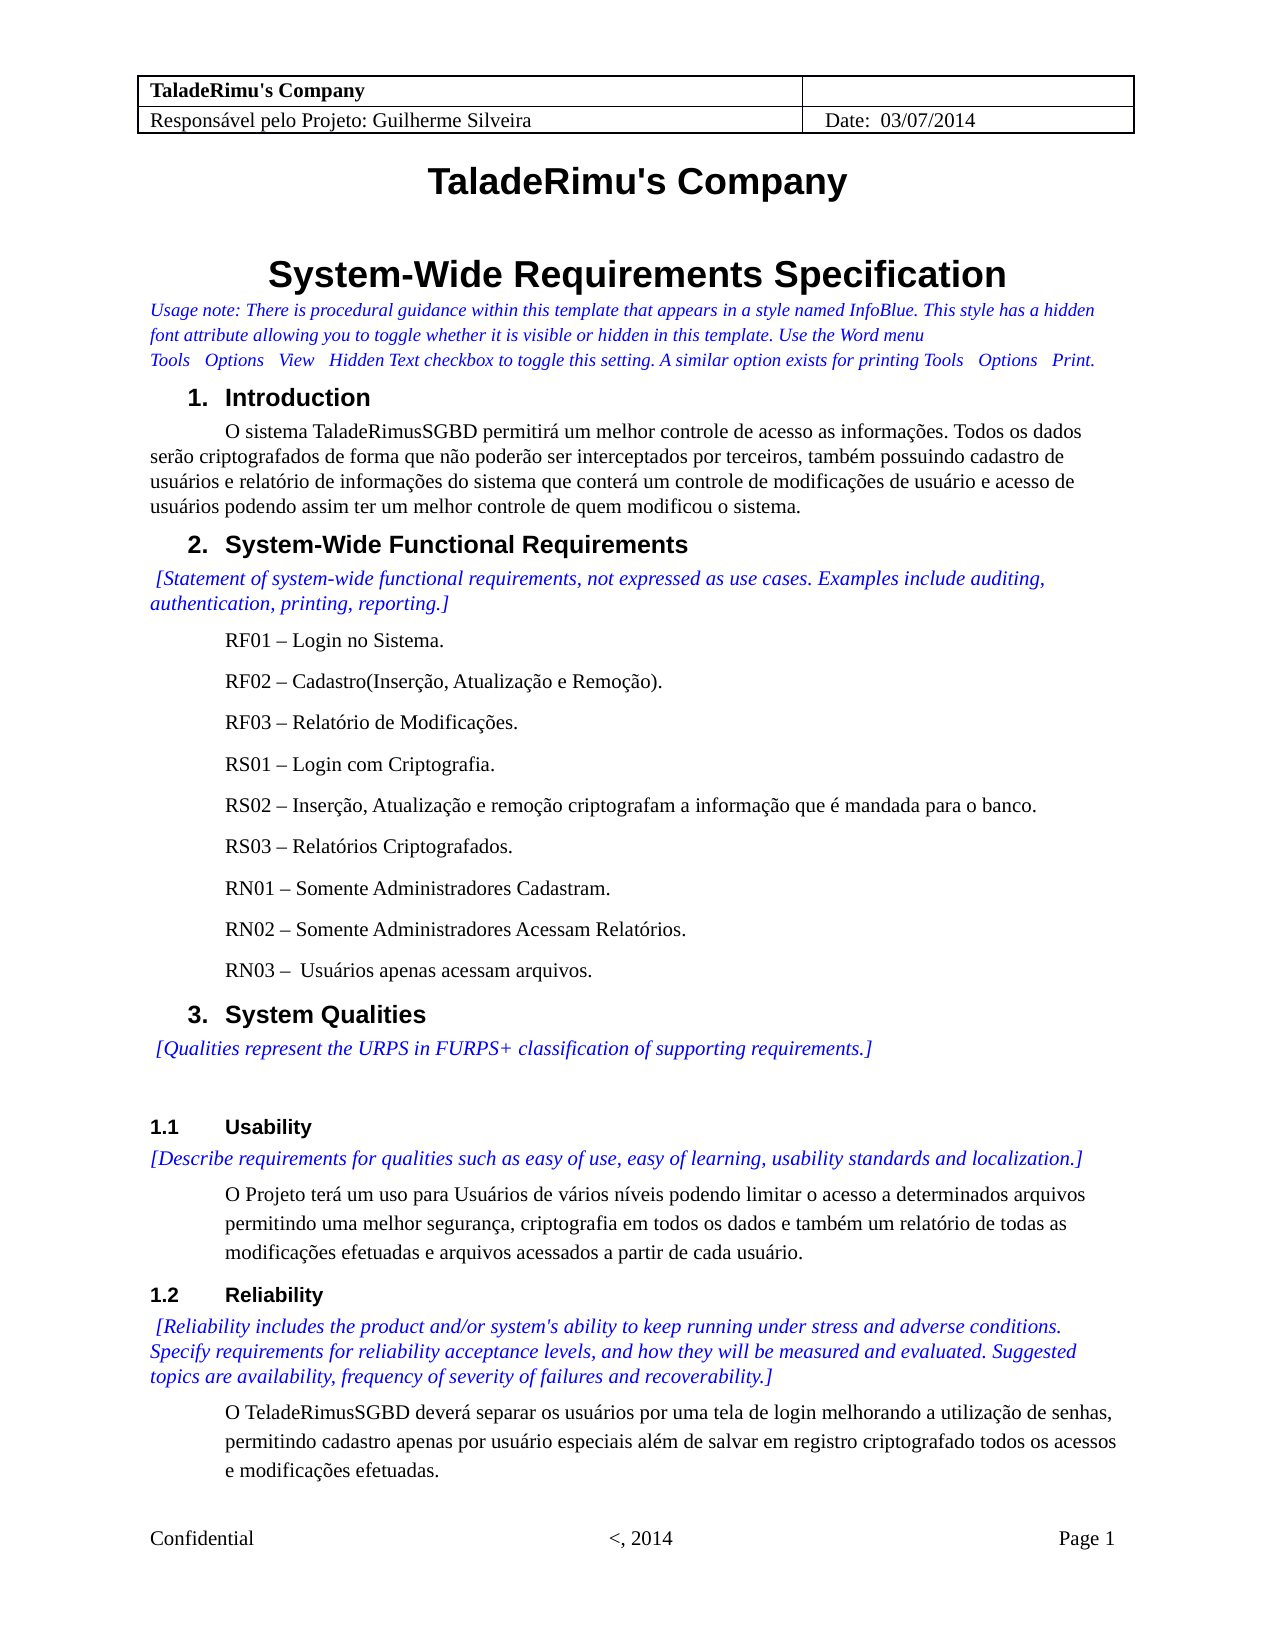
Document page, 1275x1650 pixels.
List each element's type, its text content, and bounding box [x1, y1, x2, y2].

text RN03 – Usuários apenas acessam arquivos. [225, 958, 1125, 982]
text Usage note: There is procedural guidance within this template that appears in a style named InfoBlue. This style has a hidden font attribute allowing you to toggle whether it is visible or hidden in this template. Use the Word menu ToolsOptionsViewHidden Text checkbox to toggle this setting. A similar option exists for printing ToolsOptionsPrint. [150, 295, 1125, 370]
title TaladeRimu's Company [150, 159, 1125, 202]
text RN01 – Somente Administradores Cadastram. [225, 876, 1125, 900]
title System-Wide Requirements Specification [150, 252, 1125, 295]
text RF01 – Login no Sistema. [225, 628, 1125, 652]
subtitle System Qualities [187, 1000, 1125, 1028]
subtitle Introduction [187, 383, 1125, 411]
text RF03 – Relatório de Modificações. [225, 710, 1125, 734]
subtitle Reliability [150, 1281, 1125, 1306]
text RN02 – Somente Administradores Acessam Relatórios. [225, 917, 1125, 941]
text O TeladeRimusSGBD deverá separar os usuários por uma tela de login melhorando a utilização de senhas, permitindo cadastro apenas por usuário especiais além de salvar em registro criptografado todos os acessos e modificações efetuadas. [225, 1400, 1125, 1482]
text [Qualities represent the URPS in FURPS+ classification of supporting requirements.] [150, 1035, 1125, 1060]
text [Reliability includes the product and/or system's ability to keep running under stress and adverse conditions. Specify requirements for reliability acceptance levels, and how they will be measured and evaluated. Suggested topics are availability, frequency of severity of failures and recoverability.] [150, 1313, 1125, 1388]
text [Describe requirements for qualities such as easy of use, easy of learning, usability standards and localization.] [150, 1145, 1125, 1170]
text RS03 – Relatórios Criptografados. [225, 834, 1125, 858]
text O Projeto terá um uso para Usuários de vários níveis podendo limitar o acesso a determinados arquivos permitindo uma melhor segurança, criptografia em todos os dados e também um relatório de todas as modificações efetuadas e arquivos acessados a partir de cada usuário. [225, 1182, 1125, 1264]
subtitle System-Wide Functional Requirements [187, 530, 1125, 559]
text RF02 – Cadastro(Inserção, Atualização e Remoção). [225, 669, 1125, 693]
text RS02 – Inserção, Atualização e remoção criptografam a informação que é mandada para o banco. [225, 793, 1125, 817]
text O sistema TaladeRimusSGBD permitirá um melhor controle de acesso as informações. Todos os dados serão criptografados de forma que não poderão ser interceptados por terceiros, também possuindo cadastro de usuários e relatório de informações do sistema que conterá um controle de modificações de usuário e acesso de usuários podendo assim ter um melhor controle de quem modificou o sistema. [150, 418, 1125, 518]
text RS01 – Login com Criptografia. [225, 752, 1125, 776]
subtitle Usability [150, 1114, 1125, 1139]
text [Statement of system-wide functional requirements, not expressed as use cases. Examples include auditing, authentication, printing, reporting.] [150, 565, 1125, 615]
